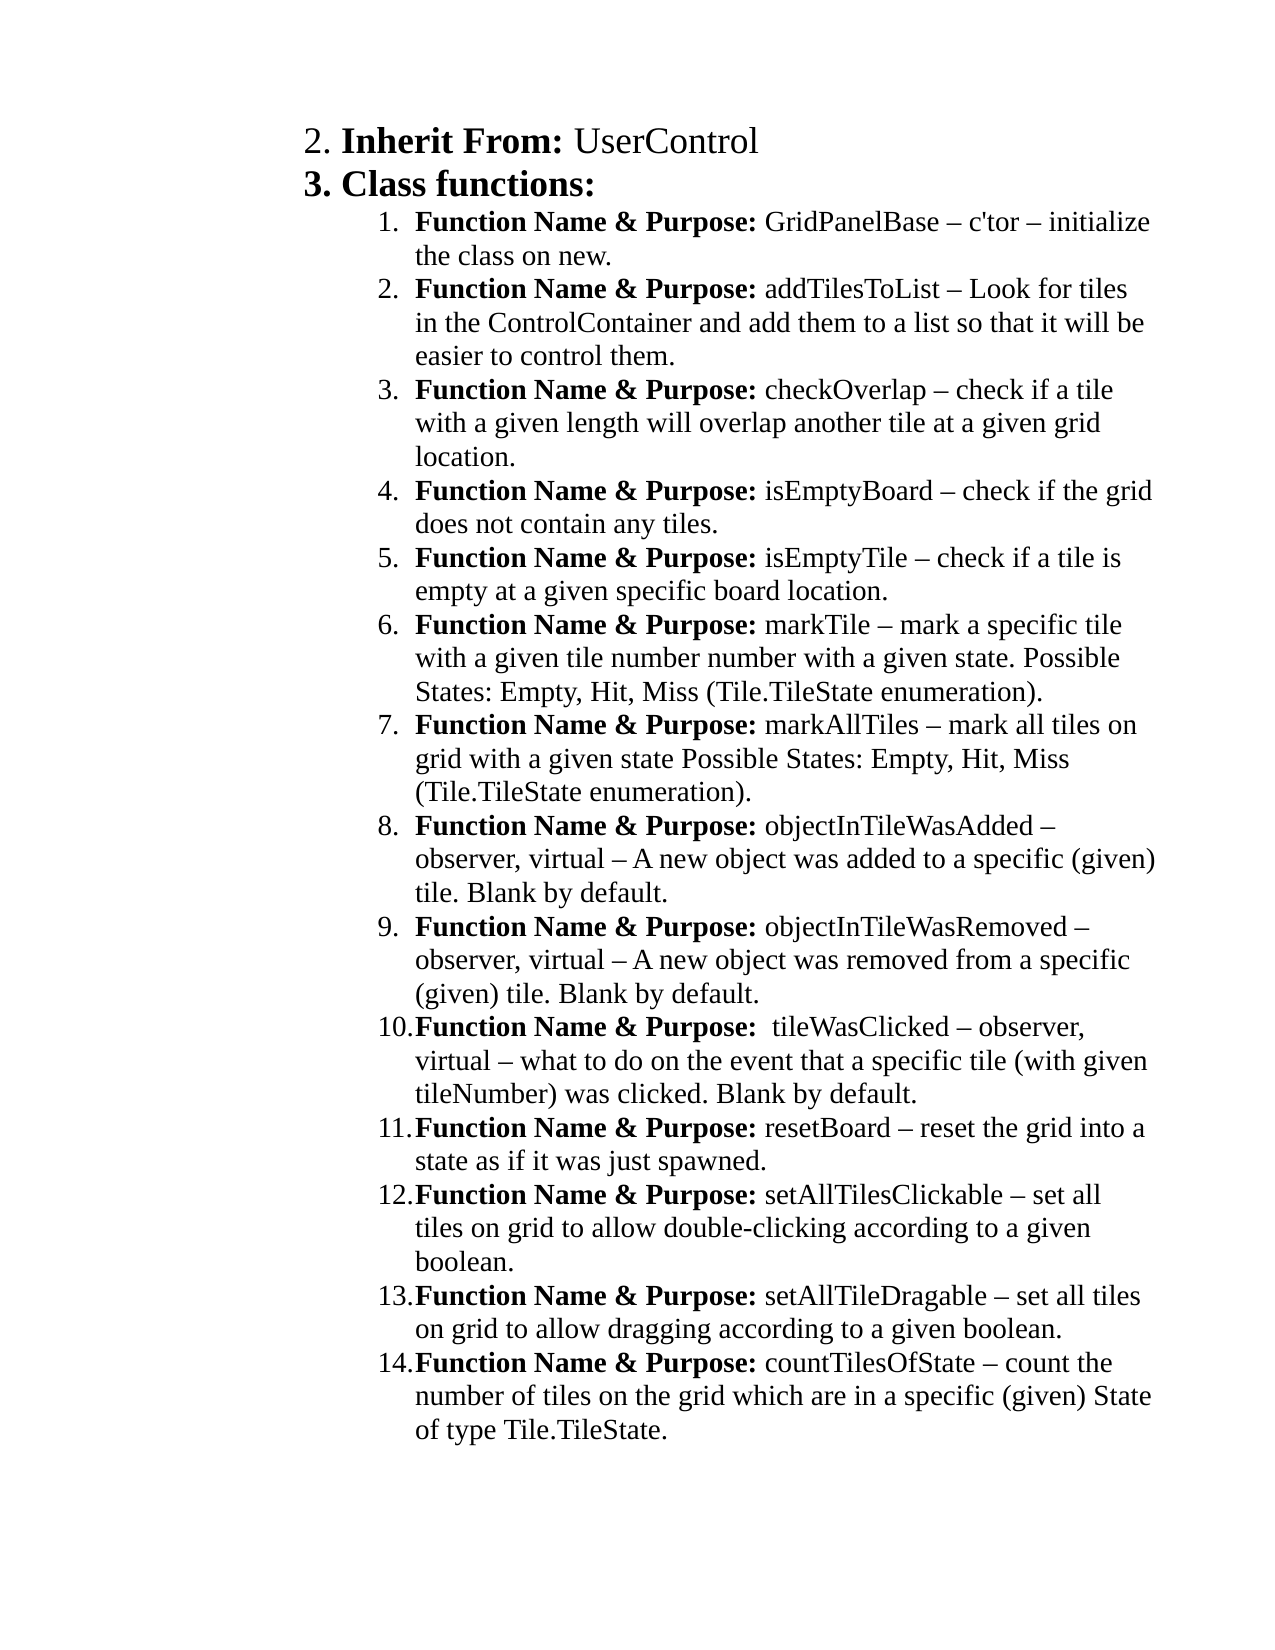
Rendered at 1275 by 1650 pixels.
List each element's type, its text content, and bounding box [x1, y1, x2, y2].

list Function Name & Purpose: objectInTileWasRemoved – observer, virtual – A new object was removed from a specific (given) tile. Blank by default. [377, 909, 1157, 1009]
list Function Name & Purpose: isEmptyTile – check if a tile is empty at a given specific board location. [377, 540, 1157, 607]
list Function Name & Purpose: isEmptyBoard – check if the grid does not contain any tiles. [377, 473, 1157, 540]
list Function Name & Purpose: setAllTileDragable – set all tiles on grid to allow dragging according to a given boolean. [377, 1278, 1157, 1345]
list Function Name & Purpose: markTile – mark a specific tile with a given tile number number with a given state. Possible States: Empty, Hit, Miss (Tile.TileState enumeration). [377, 607, 1157, 707]
list Function Name & Purpose: objectInTileWasAdded – observer, virtual – A new object was added to a specific (given) tile. Blank by default. [377, 808, 1157, 909]
list Function Name & Purpose: resetBoard – reset the grid into a state as if it was just spawned. [377, 1110, 1157, 1177]
list Function Name & Purpose: setAllTilesClickable – set all tiles on grid to allow double-clicking according to a given boolean. [377, 1177, 1157, 1278]
list Function Name & Purpose: countTilesOfState – count the number of tiles on the grid which are in a specific (given) State of type Tile.TileState. [377, 1345, 1157, 1445]
list Function Name & Purpose: checkOverlap – check if a tile with a given length will overlap another tile at a given grid location. [377, 372, 1157, 473]
list Class functions: [303, 161, 1157, 204]
list Function Name & Purpose: tileWasClicked – observer, virtual – what to do on the event that a specific tile (with given tileNumber) was clicked. Blank by default. [377, 1009, 1157, 1110]
list Inherit From: UserControl [303, 118, 1157, 161]
list Function Name & Purpose: GridPanelBase – c'tor – initialize the class on new. [377, 204, 1157, 271]
list Function Name & Purpose: markAllTiles – mark all tiles on grid with a given state Possible States: Empty, Hit, Miss (Tile.TileState enumeration). [377, 707, 1157, 808]
list Function Name & Purpose: addTilesToList – Look for tiles in the ControlContainer and add them to a list so that it will be easier to control them. [377, 271, 1157, 372]
